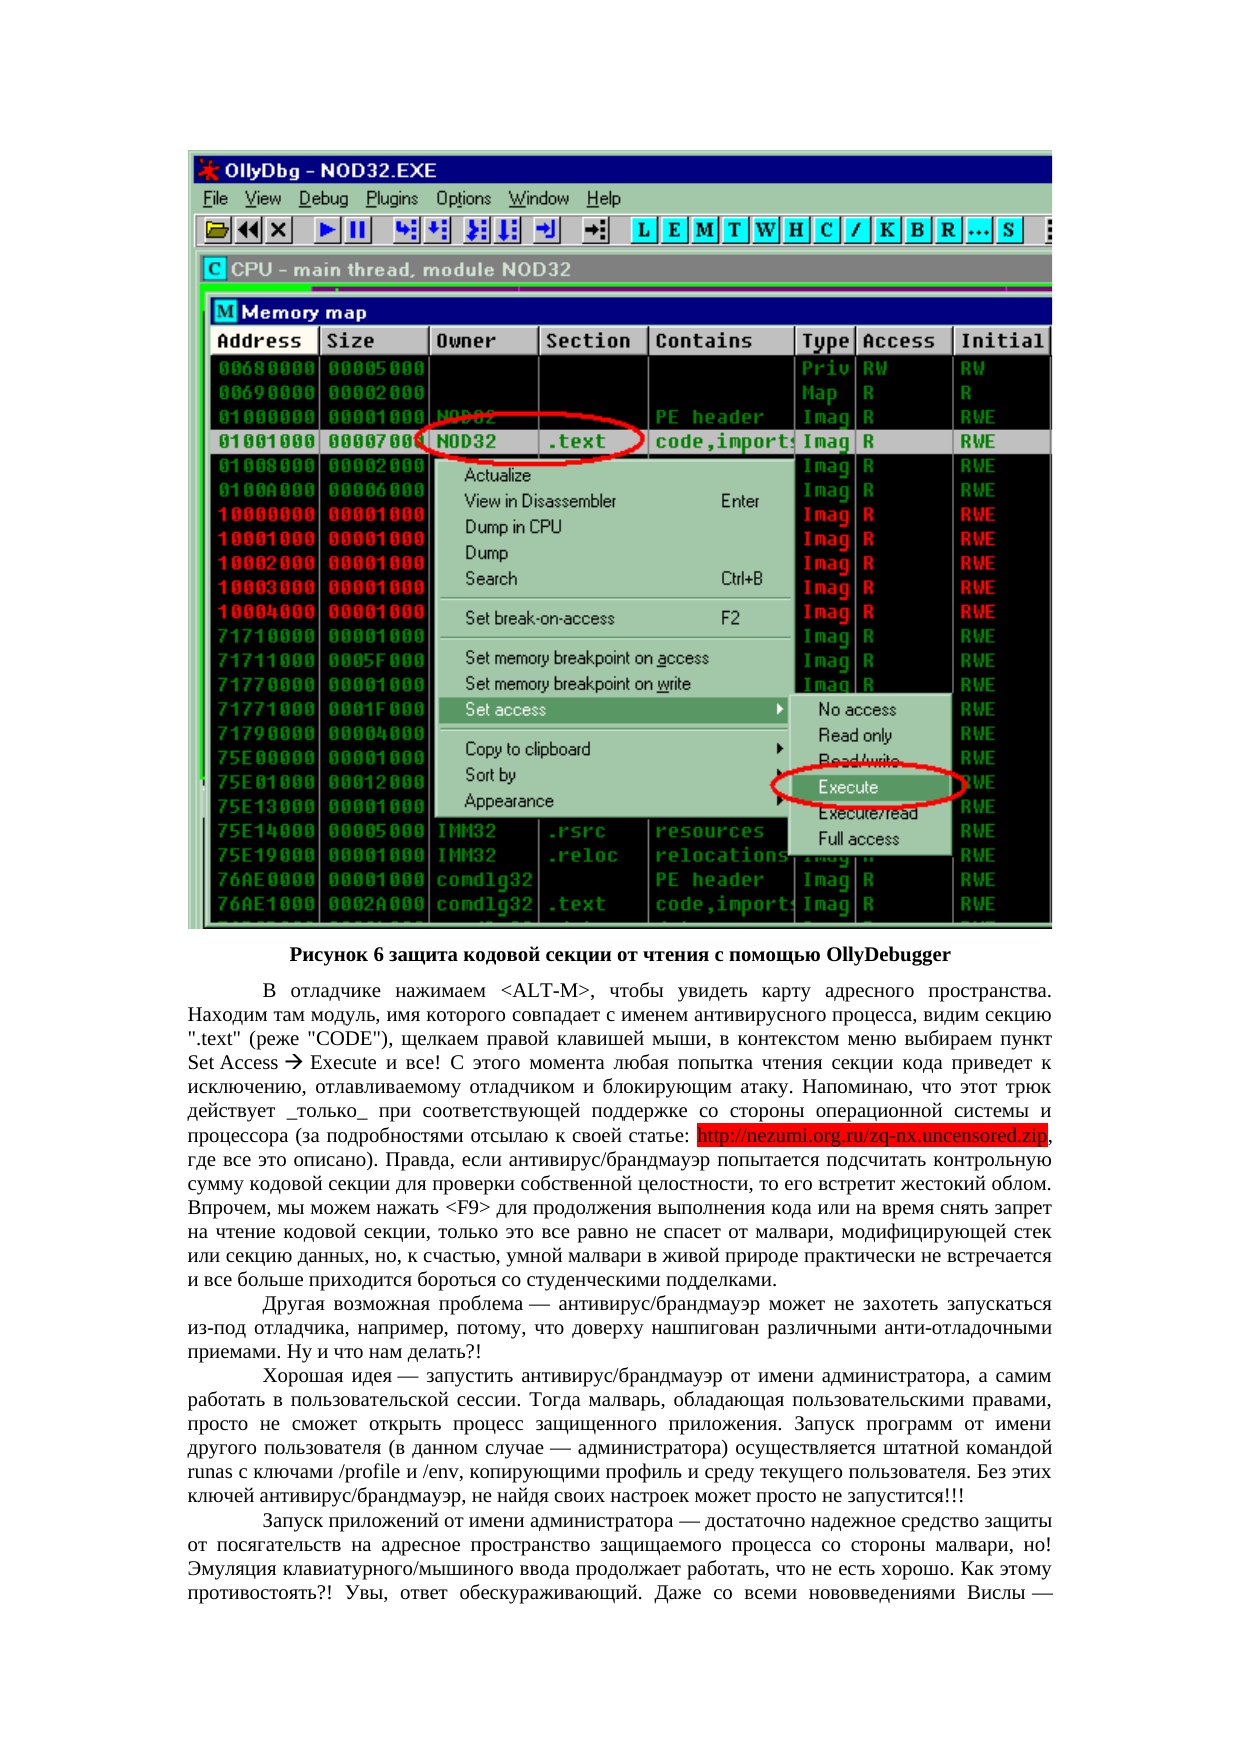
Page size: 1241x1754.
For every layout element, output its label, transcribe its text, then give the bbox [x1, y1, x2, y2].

text Запуск приложений от имени администратора — достаточно надежное средство защиты от посягательств на адресное пространство защищаемого процесса со стороны малвари, но! Эмуляция клавиатурного/мышиного ввода продолжает работать, что не есть хорошо. Как этому противостоять?! Увы, ответ обескураживающий. Даже со всеми нововведениями Вислы — [187, 1507, 1053, 1604]
picture [188, 150, 1053, 929]
text Другая возможная проблема — антивирус/брандмауэр может не захотеть запускаться из-под отладчика, например, потому, что доверху нашпигован различными анти-отладочными приемами. Ну и что нам делать?! [187, 1291, 1053, 1363]
text В отладчике нажимаем <ALT-M>, чтобы увидеть карту адресного пространства. Находим там модуль, имя которого совпадает с именем антивирусного процесса, видим секцию ".text" (реже "CODE"), щелкаем правой клавишей мыши, в контекстом меню выбираем пункт Set Access  Execute и все! С этого момента любая попытка чтения секции кода приведет к исключению, отлавливаемому отладчиком и блокирующим атаку. Напоминаю, что этот трюк действует _только_ при соответствующей поддержке со стороны операционной системы и процессора (за подробностями отсылаю к своей статье: http://nezumi.org.ru/zq-nx.uncensored.zip, где все это описано). Правда, если антивирус/брандмауэр попытается подсчитать контрольную сумму кодовой секции для проверки собственной целостности, то его встретит жестокий облом. Впрочем, мы можем нажать <F9> для продолжения выполнения кода или на время снять запрет на чтение кодовой секции, только это все равно не спасет от малвари, модифицирующей стек или секцию данных, но, к счастью, умной малвари в живой природе практически не встречается и все больше приходится бороться со студенческими подделками. [187, 978, 1053, 1291]
text Рисунок 6 защита кодовой секции от чтения с помощью OllyDebugger [187, 942, 1053, 966]
text Хорошая идея — запустить антивирус/брандмауэр от имени администратора, а самим работать в пользовательской сессии. Тогда малварь, обладающая пользовательскими правами, просто не сможет открыть процесс защищенного приложения. Запуск программ от имени другого пользователя (в данном случае — администратора) осуществляется штатной командой runas с ключами /profile и /env, копирующими профиль и среду текущего пользователя. Без этих ключей антивирус/брандмауэр, не найдя своих настроек может просто не запустится!!! [187, 1363, 1053, 1507]
